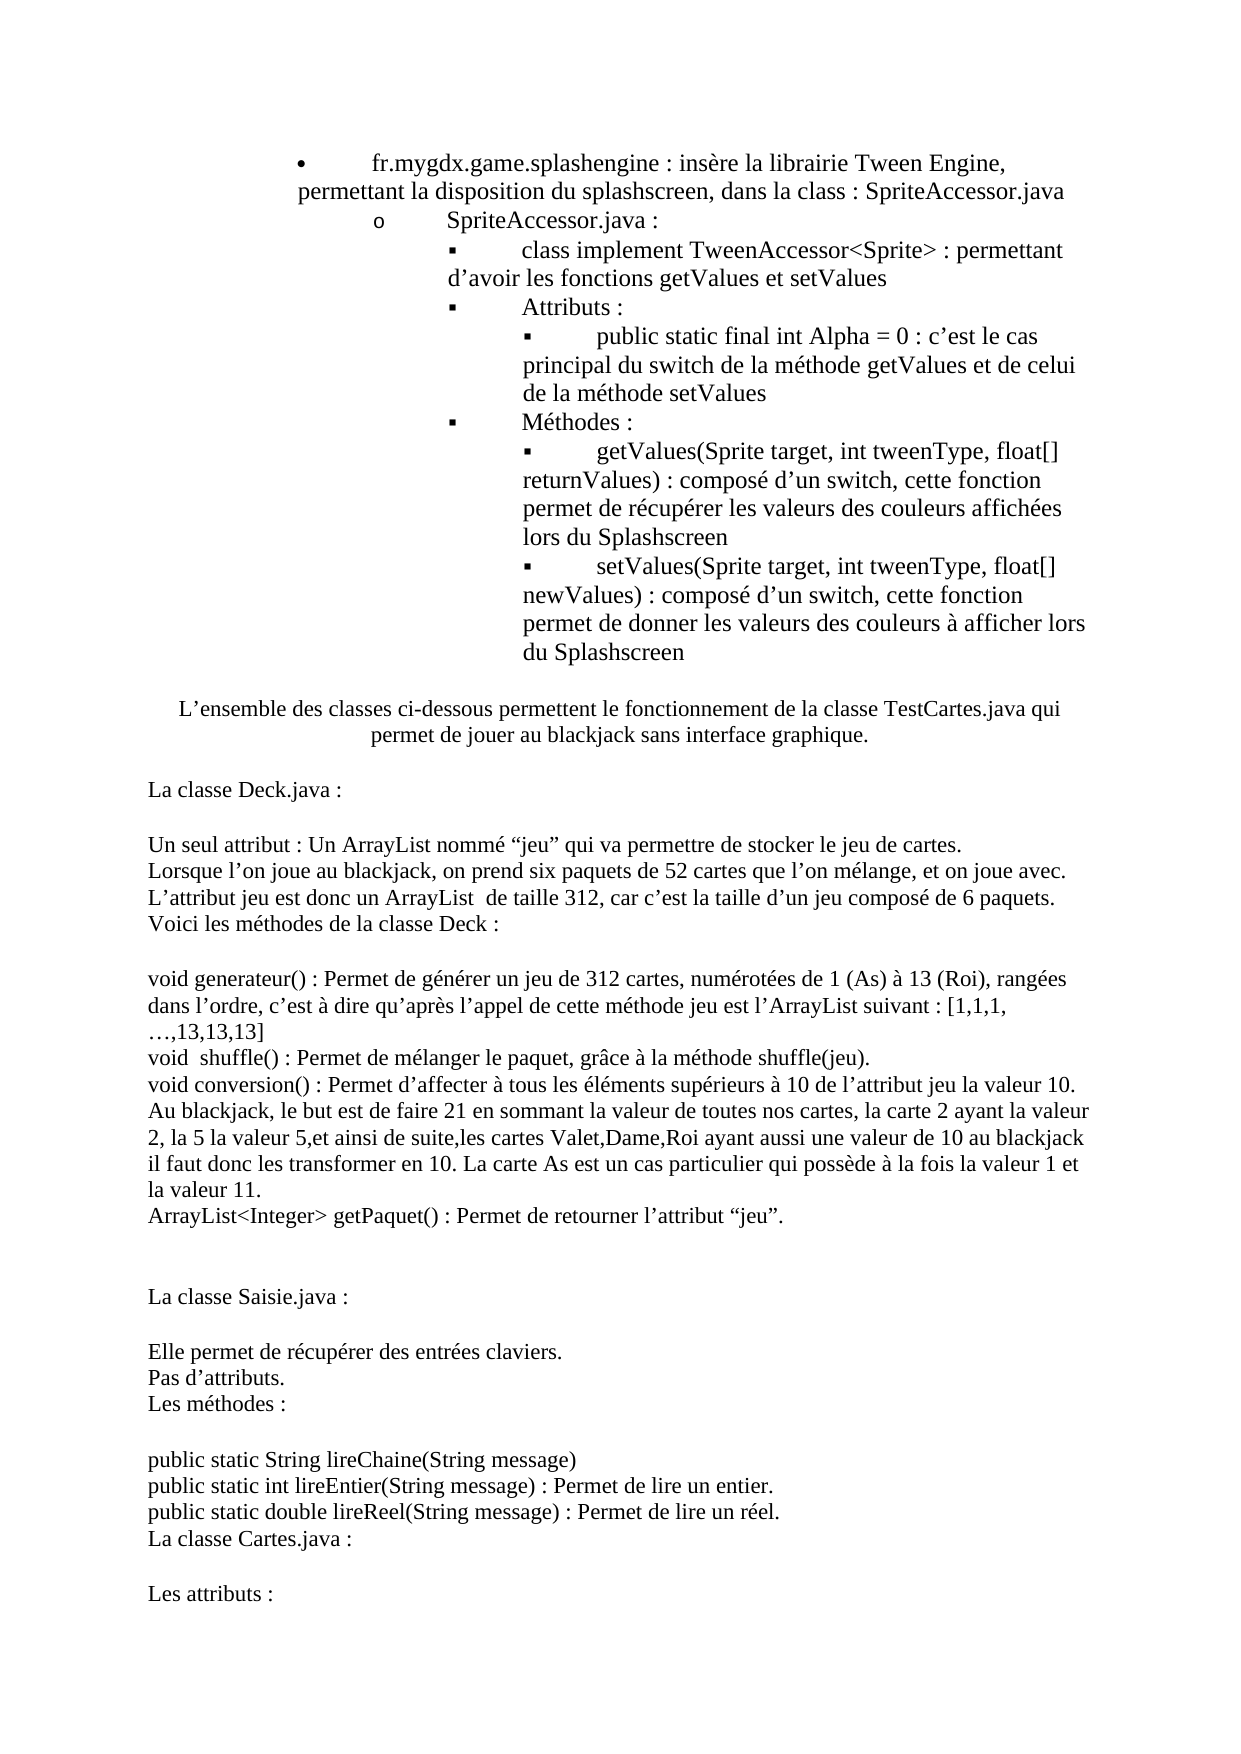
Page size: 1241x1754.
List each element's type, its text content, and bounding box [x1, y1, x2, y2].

list getValues(Sprite target, int tweenType, float[] returnValues) : composé d’un switch, cette fonction permet de récupérer les valeurs des couleurs affichées lors du Splashscreen [523, 436, 1093, 551]
text Lorsque l’on joue au blackjack, on prend six paquets de 52 cartes que l’on mélange, et on joue avec. [148, 858, 1093, 884]
text public static double lireReel(String message) : Permet de lire un réel. [148, 1498, 1093, 1525]
text L’attribut jeu est donc un ArrayList de taille 312, car c’est la taille d’un jeu composé de 6 paquets. [148, 884, 1093, 910]
list class implement TweenAccessor<Sprite> : permettant d’avoir les fonctions getValues et setValues [448, 235, 1093, 292]
text void generateur() : Permet de générer un jeu de 312 cartes, numérotées de 1 (As) à 13 (Roi), rangées dans l’ordre, c’est à dire qu’après l’appel de cette méthode jeu est l’ArrayList suivant : [1,1,1,…,13,13,13] [148, 965, 1093, 1044]
text Pas d’attributs. [148, 1364, 1093, 1391]
text La classe Deck.java : [148, 776, 1093, 802]
text Elle permet de récupérer des entrées claviers. [148, 1338, 1093, 1364]
text Un seul attribut : Un ArrayList nommé “jeu” qui va permettre de stocker le jeu de cartes. [148, 831, 1093, 858]
text La classe Cartes.java : [148, 1525, 1093, 1551]
list setValues(Sprite target, int tweenType, float[] newValues) : composé d’un switch, cette fonction permet de donner les valeurs des couleurs à afficher lors du Splashscreen [523, 551, 1093, 666]
text ArrayList<Integer> getPaquet() : Permet de retourner l’attribut “jeu”. [148, 1203, 1093, 1229]
text public static String lireChaine(String message) [148, 1446, 1093, 1472]
text void conversion() : Permet d’affecter à tous les éléments supérieurs à 10 de l’attribut jeu la valeur 10. Au blackjack, le but est de faire 21 en sommant la valeur de toutes nos cartes, la carte 2 ayant la valeur 2, la 5 la valeur 5,et ainsi de suite,les cartes Valet,Dame,Roi ayant aussi une valeur de 10 au blackjack il faut donc les transformer en 10. La carte As est un cas particulier qui possède à la fois la valeur 1 et la valeur 11. [148, 1071, 1093, 1203]
list SpriteAccessor.java : [373, 205, 1093, 235]
list public static final int Alpha = 0 : c’est le cas principal du switch de la méthode getValues et de celui de la méthode setValues [523, 321, 1093, 407]
text void shuffle() : Permet de mélanger le paquet, grâce à la méthode shuffle(jeu). [148, 1044, 1093, 1071]
text public static int lireEntier(String message) : Permet de lire un entier. [148, 1472, 1093, 1498]
list Attributs : [448, 292, 1093, 321]
text Voici les méthodes de la classe Deck : [148, 910, 1093, 937]
text La classe Saisie.java : [148, 1283, 1093, 1309]
list Méthodes : [448, 407, 1093, 436]
text Les méthodes : [148, 1391, 1093, 1417]
text L’ensemble des classes ci-dessous permettent le fonctionnement de la classe TestCartes.java qui permet de jouer au blackjack sans interface graphique. [148, 695, 1093, 747]
list fr.mygdx.game.splashengine : insère la librairie Tween Engine, permettant la disposition du splashscreen, dans la class : SpriteAccessor.java [298, 148, 1093, 205]
text Les attributs : [148, 1580, 1093, 1606]
